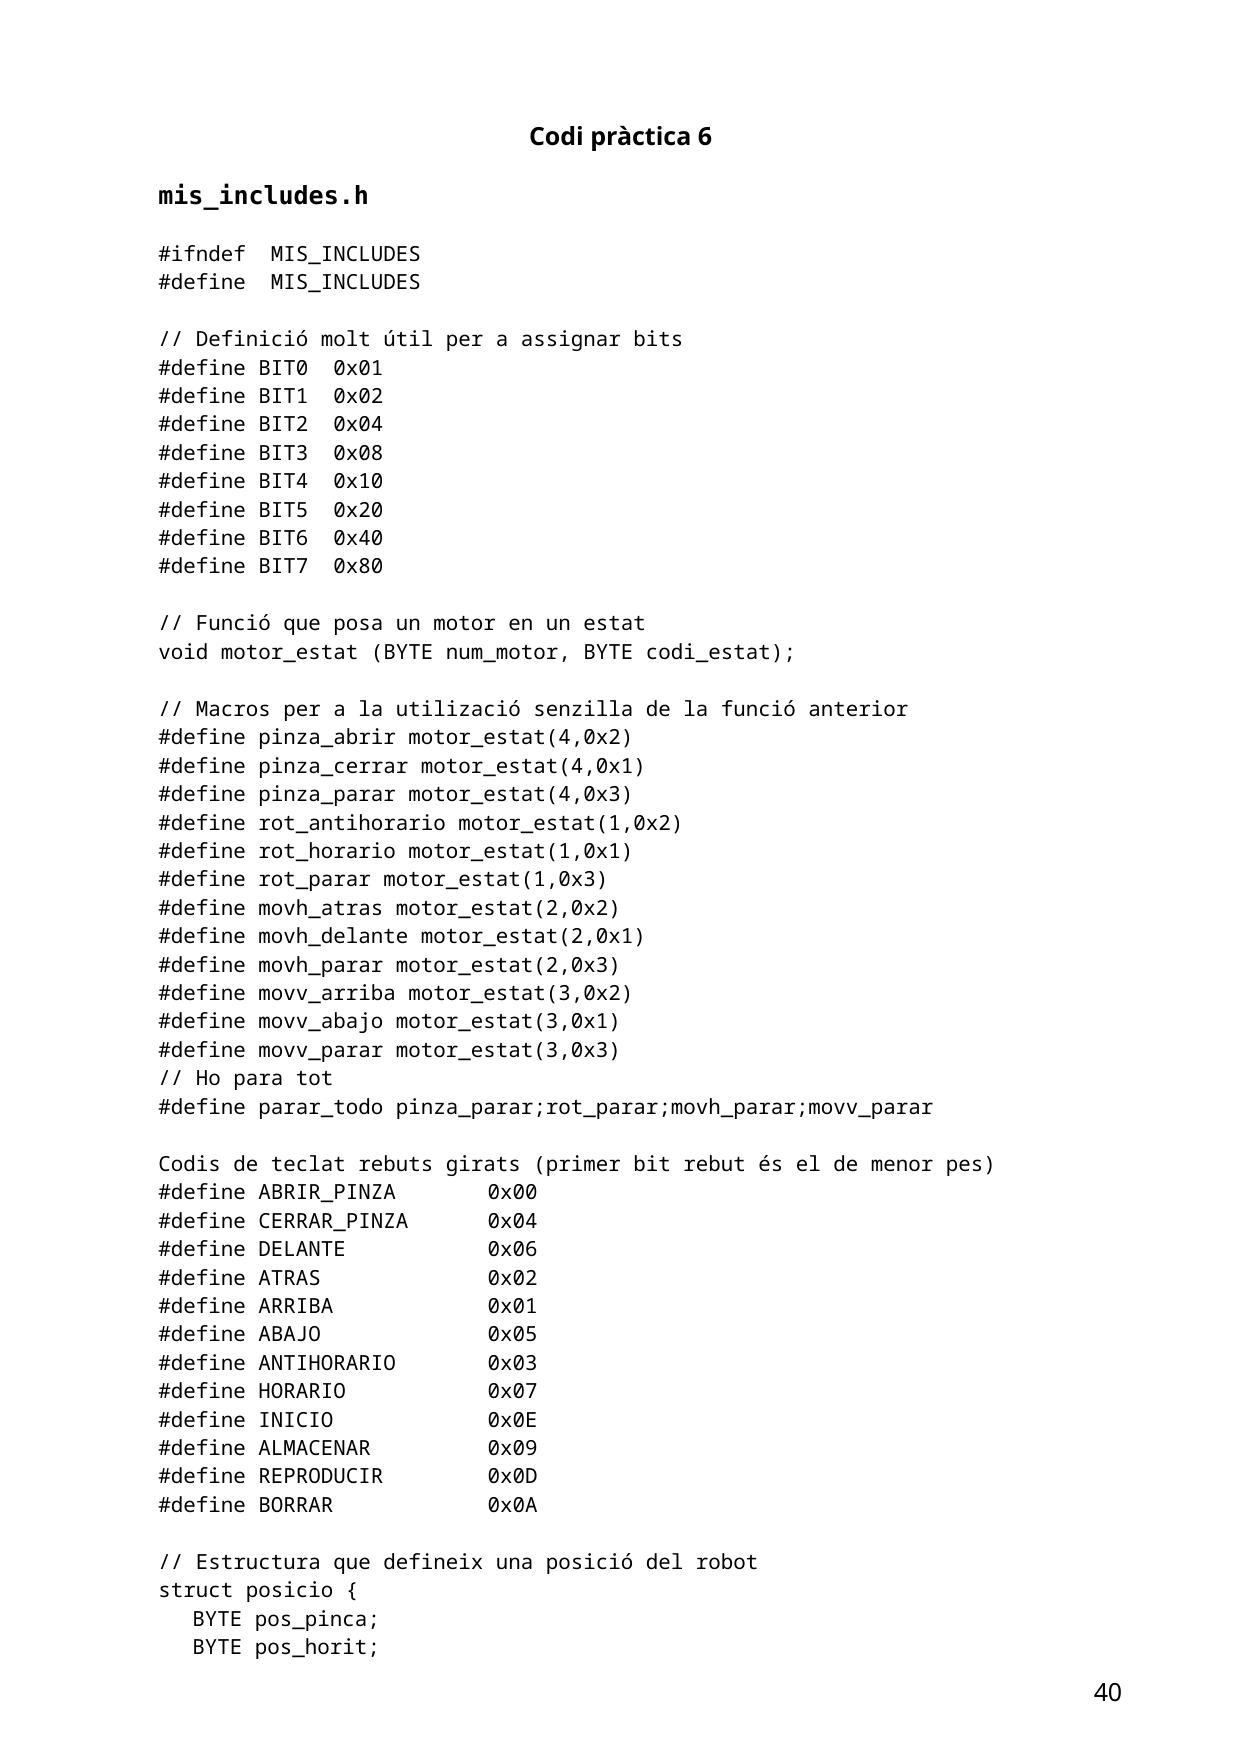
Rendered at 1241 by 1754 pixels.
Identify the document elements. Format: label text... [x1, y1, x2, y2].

text #define movv_arriba motor_estat(3,0x2) [118, 978, 1122, 1007]
text #define parar_todo pinza_parar;rot_parar;movh_parar;movv_parar [118, 1092, 1122, 1120]
text #define movh_delante motor_estat(2,0x1) [118, 921, 1122, 950]
text BYTE pos_pinca; [118, 1604, 1122, 1632]
text Codi pràctica 6 [118, 118, 1122, 152]
text Codis de teclat rebuts girats (primer bit rebut és el de menor pes) [118, 1149, 1122, 1177]
text // Macros per a la utilizació senzilla de la funció anterior [118, 694, 1122, 722]
text #define CERRAR_PINZA 0x04 [118, 1206, 1122, 1234]
text // Definició molt útil per a assignar bits [118, 324, 1122, 353]
text #define MIS_INCLUDES [118, 267, 1122, 296]
text // Ho para tot [118, 1063, 1122, 1092]
text BYTE pos_horit; [118, 1632, 1122, 1661]
text #define pinza_parar motor_estat(4,0x3) [118, 779, 1122, 808]
text #define BIT5 0x20 [118, 495, 1122, 523]
text #define BIT4 0x10 [118, 466, 1122, 495]
text #define ATRAS 0x02 [118, 1263, 1122, 1291]
text #define INICIO 0x0E [118, 1405, 1122, 1433]
text // Funció que posa un motor en un estat [118, 608, 1122, 637]
text #define ABRIR_PINZA 0x00 [118, 1177, 1122, 1206]
text struct posicio { [118, 1575, 1122, 1604]
text mis_includes.h [118, 181, 1122, 210]
text #define ARRIBA 0x01 [118, 1291, 1122, 1319]
text #define ANTIHORARIO 0x03 [118, 1348, 1122, 1376]
text #define BIT0 0x01 [118, 353, 1122, 381]
text #define rot_parar motor_estat(1,0x3) [118, 864, 1122, 893]
text #define ALMACENAR 0x09 [118, 1433, 1122, 1462]
text // Estructura que defineix una posició del robot [118, 1547, 1122, 1575]
text #define BORRAR 0x0A [118, 1490, 1122, 1518]
text #define movh_atras motor_estat(2,0x2) [118, 893, 1122, 921]
text #define pinza_cerrar motor_estat(4,0x1) [118, 751, 1122, 779]
text #define pinza_abrir motor_estat(4,0x2) [118, 722, 1122, 751]
text #define BIT7 0x80 [118, 552, 1122, 580]
text #define BIT6 0x40 [118, 523, 1122, 552]
text #define BIT3 0x08 [118, 438, 1122, 466]
text #define DELANTE 0x06 [118, 1234, 1122, 1263]
text #define HORARIO 0x07 [118, 1376, 1122, 1405]
text #define REPRODUCIR 0x0D [118, 1462, 1122, 1490]
text #define movv_abajo motor_estat(3,0x1) [118, 1007, 1122, 1035]
text #define ABAJO 0x05 [118, 1319, 1122, 1348]
text #define movh_parar motor_estat(2,0x3) [118, 950, 1122, 978]
text void motor_estat (BYTE num_motor, BYTE codi_estat); [118, 637, 1122, 665]
text #define rot_antihorario motor_estat(1,0x2) [118, 808, 1122, 836]
text #define BIT2 0x04 [118, 409, 1122, 438]
text #define BIT1 0x02 [118, 381, 1122, 409]
text #define movv_parar motor_estat(3,0x3) [118, 1035, 1122, 1063]
text #define rot_horario motor_estat(1,0x1) [118, 836, 1122, 864]
text #ifndef MIS_INCLUDES [118, 239, 1122, 267]
